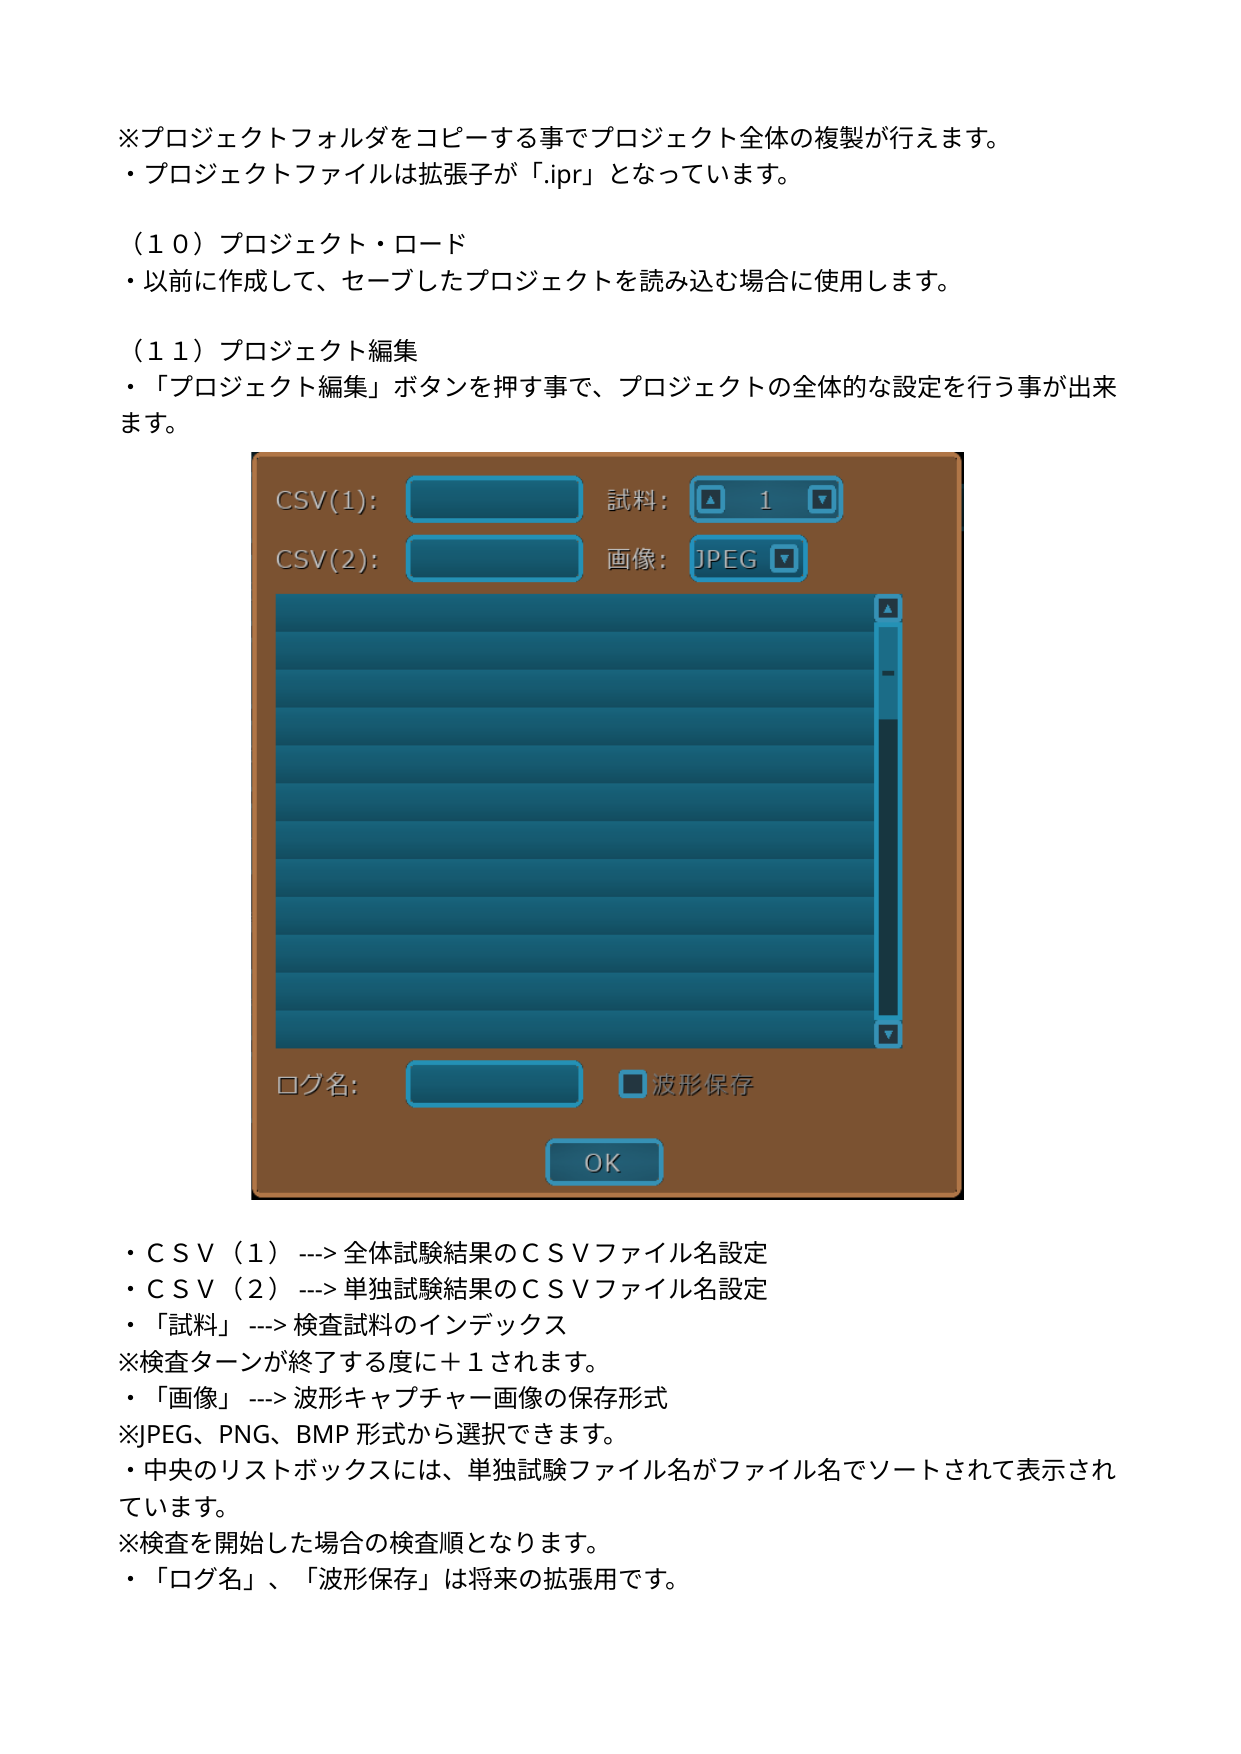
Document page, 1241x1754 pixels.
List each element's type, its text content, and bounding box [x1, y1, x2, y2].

text ・ＣＳＶ（１） ---> 全体試験結果のＣＳＶファイル名設定 [118, 1233, 1122, 1269]
picture [251, 452, 964, 1200]
text ・ＣＳＶ（２） ---> 単独試験結果のＣＳＶファイル名設定 [118, 1269, 1122, 1306]
text ※プロジェクトフォルダをコピーする事でプロジェクト全体の複製が行えます。 [118, 118, 1122, 154]
text ※JPEG、PNG、BMP 形式から選択できます。 [118, 1414, 1122, 1451]
text ・「ログ名」、「波形保存」は将来の拡張用です。 [118, 1559, 1122, 1596]
text ※検査ターンが終了する度に＋１されます。 [118, 1342, 1122, 1378]
text ・プロジェクトファイルは拡張子が「.ipr」となっています。 [118, 154, 1122, 191]
text （１０）プロジェクト・ロード [118, 225, 1122, 261]
text ・「プロジェクト編集」ボタンを押す事で、プロジェクトの全体的な設定を行う事が出来ます。 [118, 367, 1122, 440]
text （１１）プロジェクト編集 [118, 331, 1122, 367]
text ・「画像」 ---> 波形キャプチャー画像の保存形式 [118, 1378, 1122, 1414]
text ・「試料」 ---> 検査試料のインデックス [118, 1306, 1122, 1342]
text ・中央のリストボックスには、単独試験ファイル名がファイル名でソートされて表示されています。 [118, 1451, 1122, 1523]
text ※検査を開始した場合の検査順となります。 [118, 1523, 1122, 1559]
text ・以前に作成して、セーブしたプロジェクトを読み込む場合に使用します。 [118, 261, 1122, 297]
